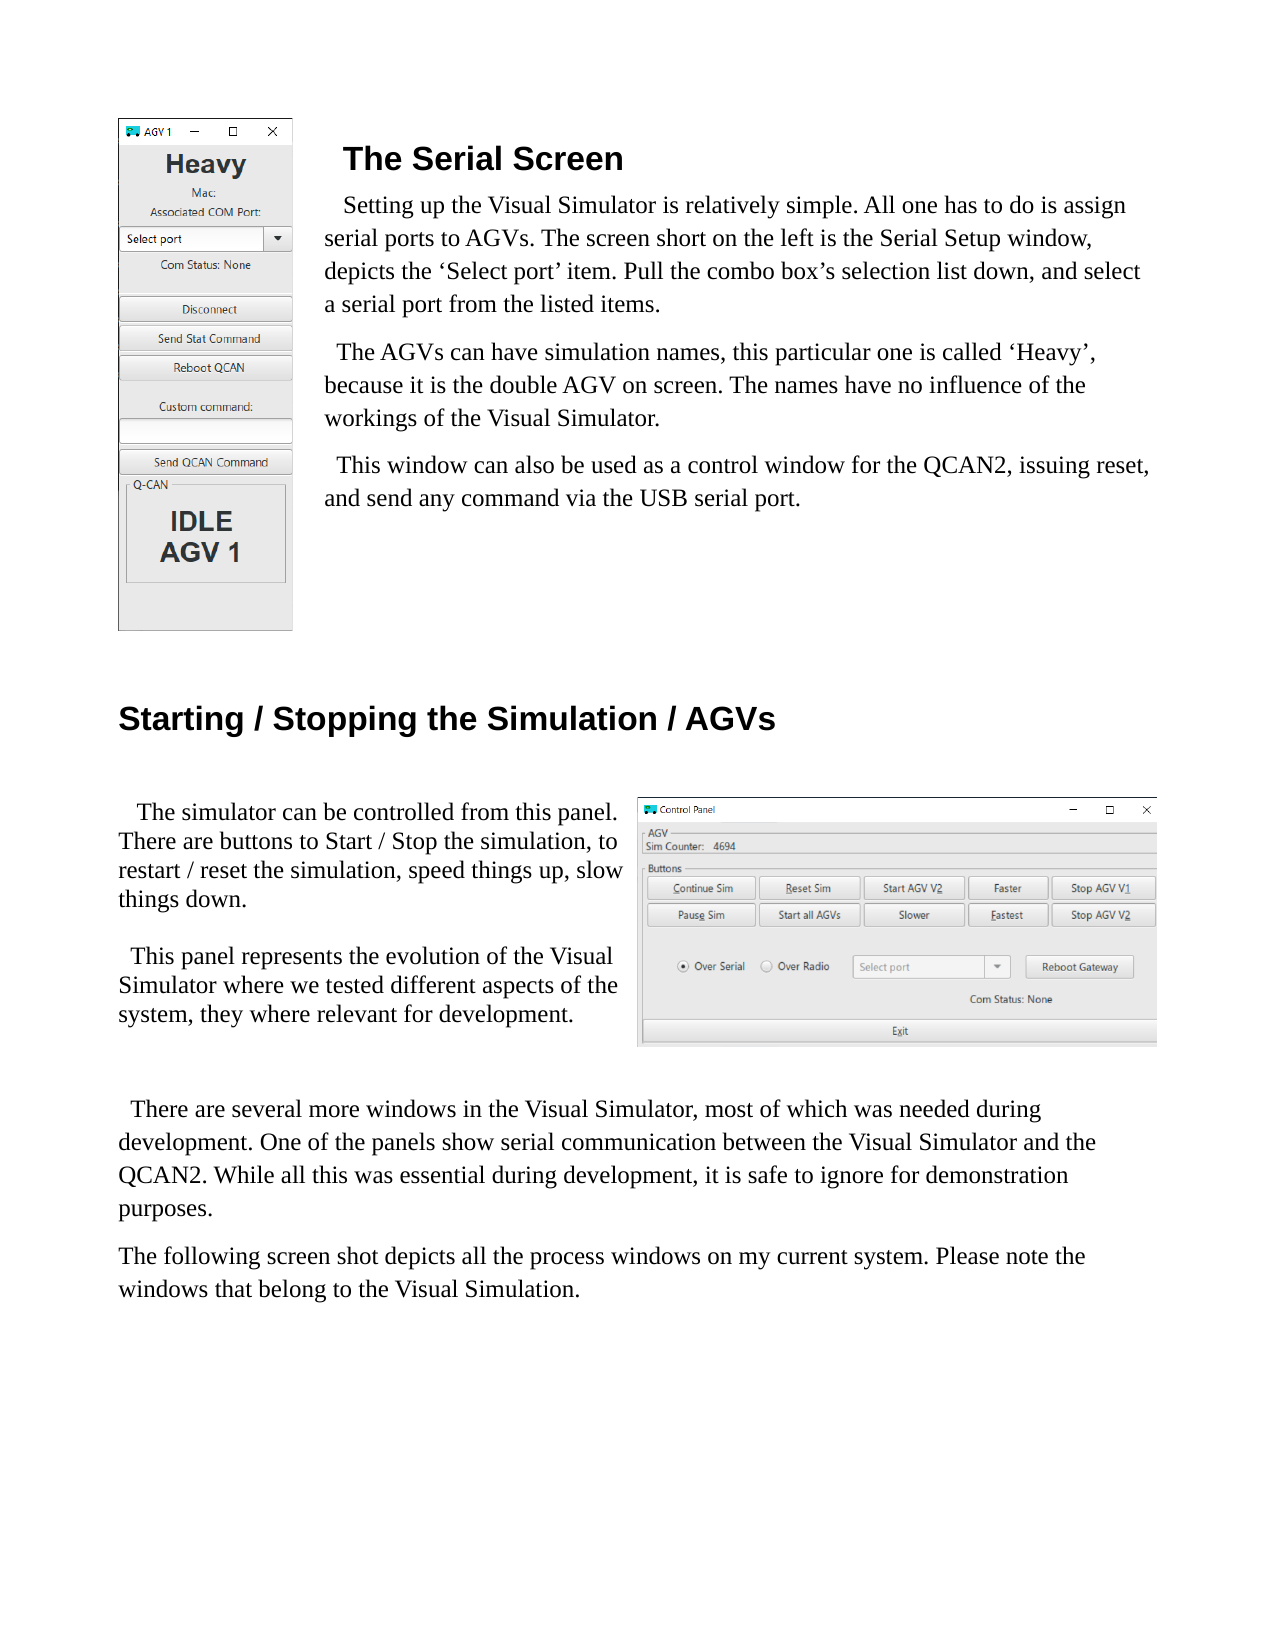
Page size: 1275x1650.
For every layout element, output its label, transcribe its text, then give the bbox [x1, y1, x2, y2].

table_header [293, 118, 324, 630]
table_header The Serial Screen Setting up the Visual Simulator is relatively simple. All one has to do is assign serial ports to AGVs. The screen short on the left is the Serial Setup window, depicts the ‘Select port’ item. Pull the combo box’s selection list down, and select a serial port from the listed items. The AGVs can have simulation names, this particular one is called ‘Heavy’, because it is the double AGV on screen. The names have no influence of the workings of the Visual Simulator. This window can also be used as a control window for the QCAN2, issuing reset, and send any command via the USB serial port. [324, 118, 1157, 630]
table_header The simulator can be controlled from this panel. There are buttons to Start / Stop the simulation, to restart / reset the simulation, speed things up, slow things down. This panel represents the evolution of the Visual Simulator where we tested different aspects of the system, they where relevant for development. [118, 798, 637, 1047]
text The following screen shot depicts all the process windows on my current system. Please note the windows that belong to the Visual Simulation. [118, 1241, 1157, 1303]
picture [118, 118, 293, 631]
picture [637, 797, 1157, 1047]
subtitle Starting / Stopping the Simulation / AGVs [118, 699, 1157, 737]
text There are several more windows in the Visual Simulator, most of which was needed during development. One of the panels show serial communication between the Visual Simulator and the QCAN2. While all this was essential during development, it is safe to ignore for demonstration purposes. [118, 1094, 1157, 1222]
